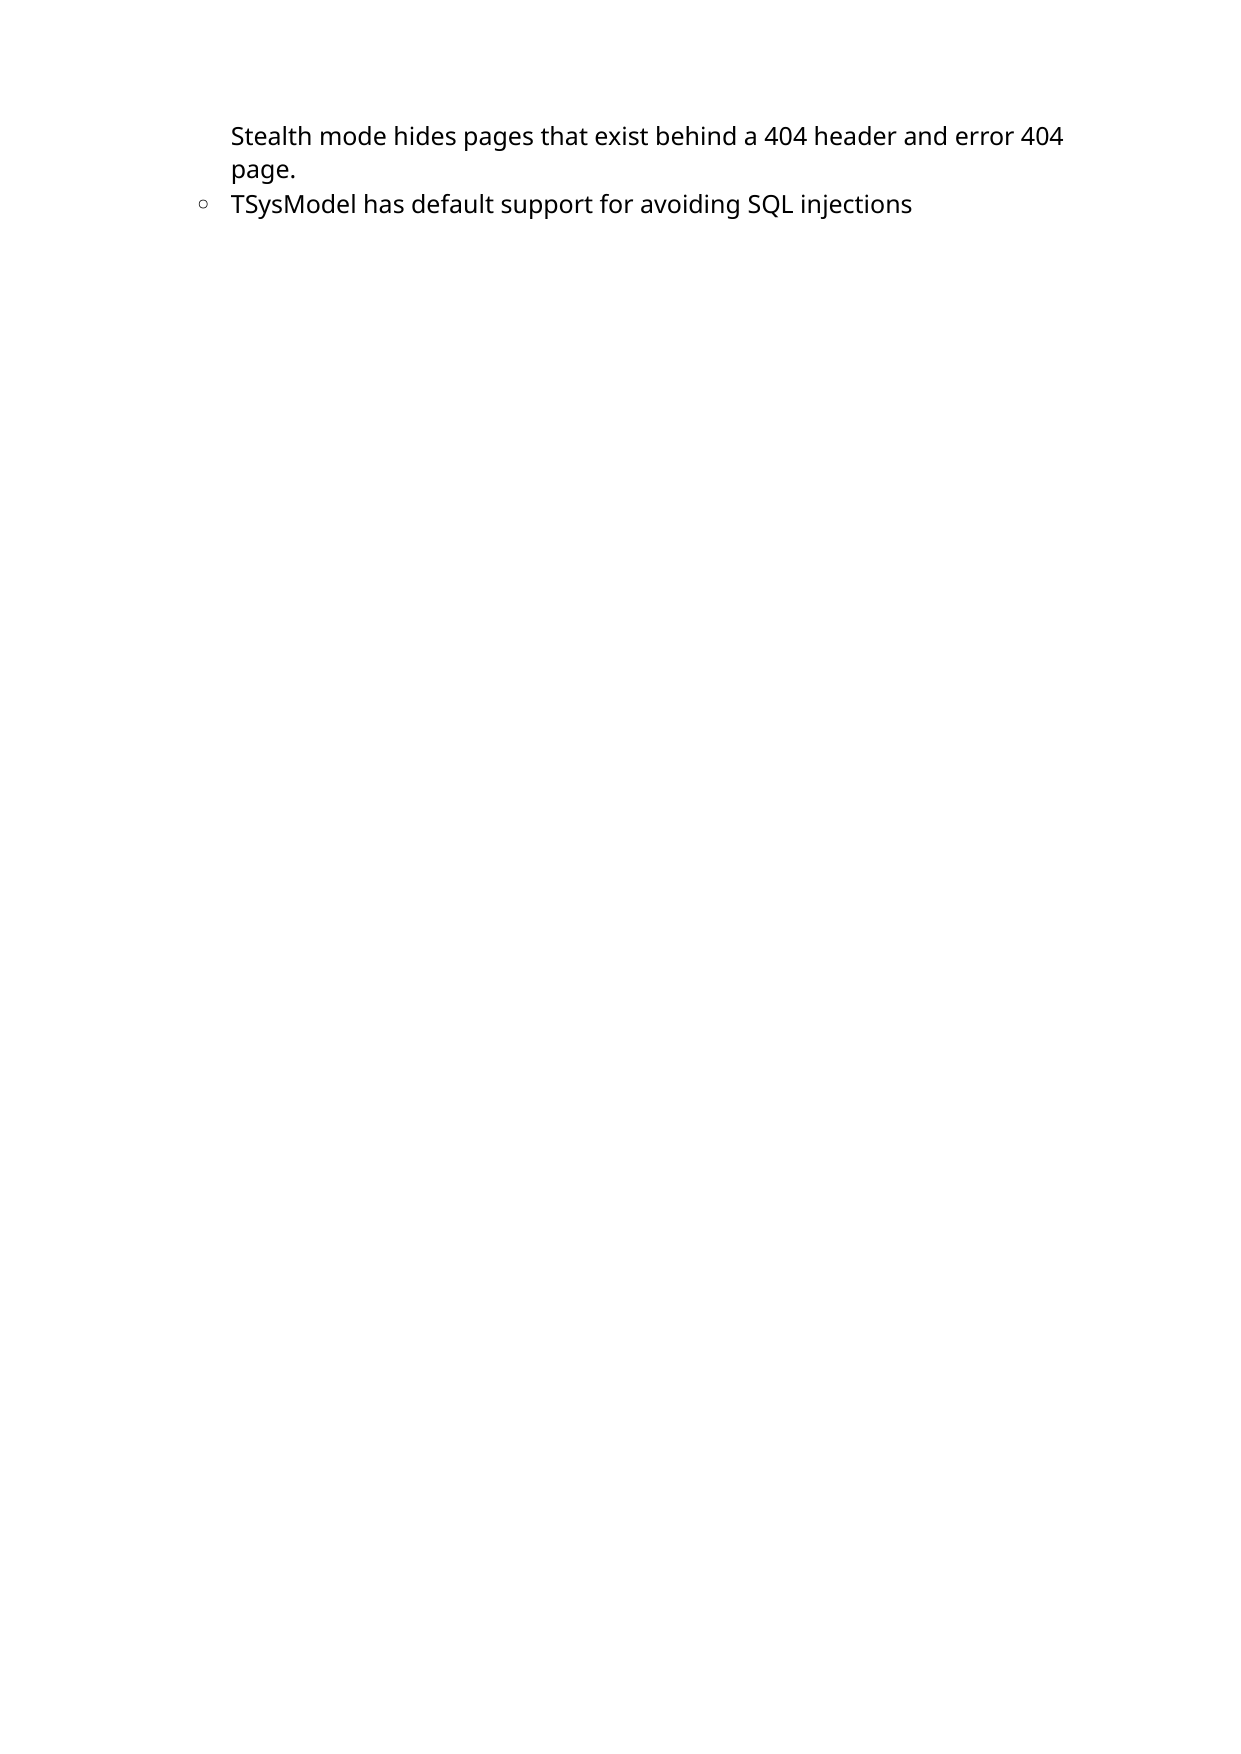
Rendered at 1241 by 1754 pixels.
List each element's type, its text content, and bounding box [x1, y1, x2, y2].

list Stealth mode hides pages that exist behind a 404 header and error 404 page. [193, 118, 1122, 186]
list TSysModel has default support for avoiding SQL injections [193, 186, 1122, 220]
